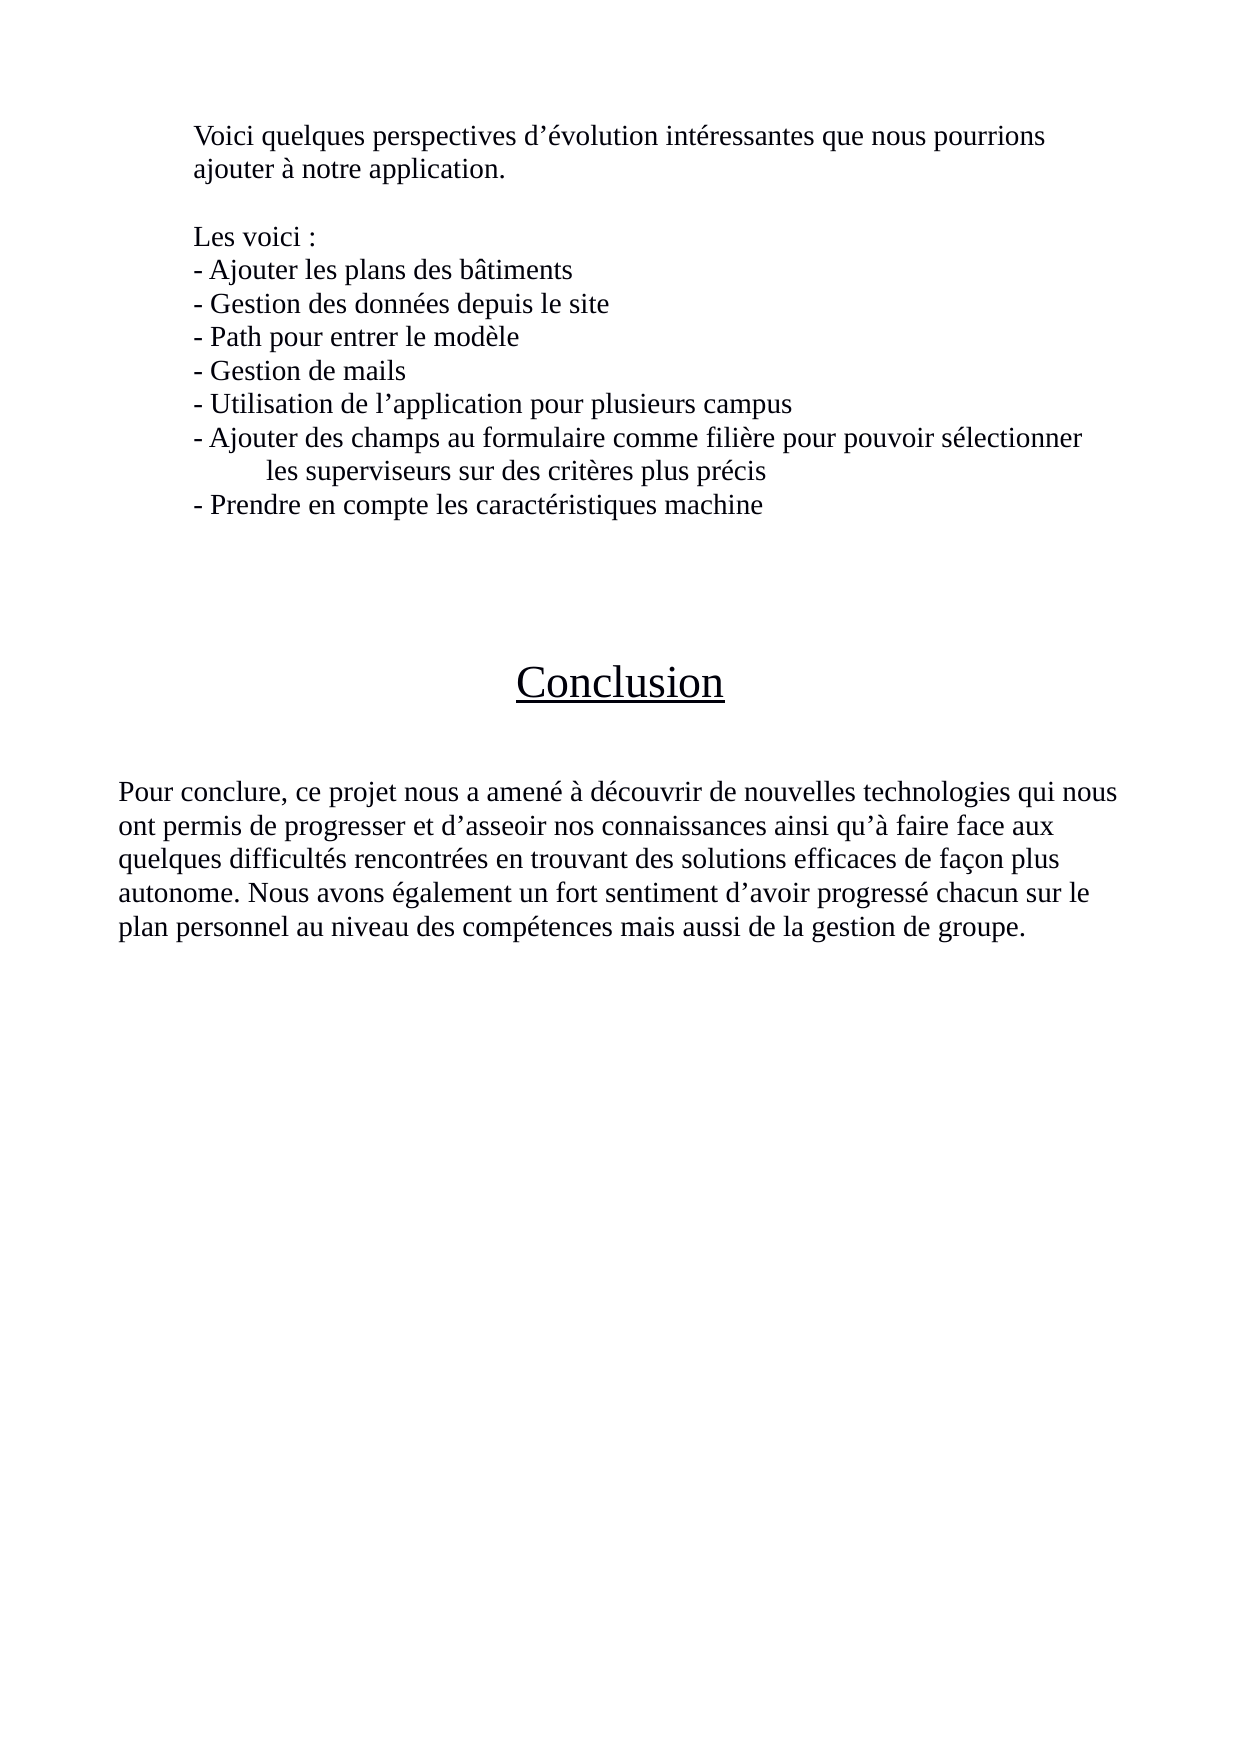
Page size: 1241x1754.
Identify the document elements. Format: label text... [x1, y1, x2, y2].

text - Gestion de mails [118, 353, 1122, 386]
text - Ajouter les plans des bâtiments [118, 252, 1122, 286]
text Conclusion [118, 655, 1122, 707]
text - Prendre en compte les caractéristiques machine [118, 487, 1122, 521]
text - Ajouter des champs au formulaire comme filière pour pouvoir sélectionner les superviseurs sur des critères plus précis [118, 420, 1122, 487]
text - Path pour entrer le modèle [118, 319, 1122, 353]
text ajouter à notre application. [118, 152, 1122, 185]
text - Utilisation de l’application pour plusieurs campus [118, 386, 1122, 420]
text Pour conclure, ce projet nous a amené à découvrir de nouvelles technologies qui nous ont permis de progresser et d’asseoir nos connaissances ainsi qu’à faire face aux quelques difficultés rencontrées en trouvant des solutions efficaces de façon plus autonome. Nous avons également un fort sentiment d’avoir progressé chacun sur le plan personnel au niveau des compétences mais aussi de la gestion de groupe. [118, 774, 1122, 942]
text Voici quelques perspectives d’évolution intéressantes que nous pourrions [118, 118, 1122, 152]
text Les voici : [118, 219, 1122, 252]
text - Gestion des données depuis le site [118, 286, 1122, 319]
